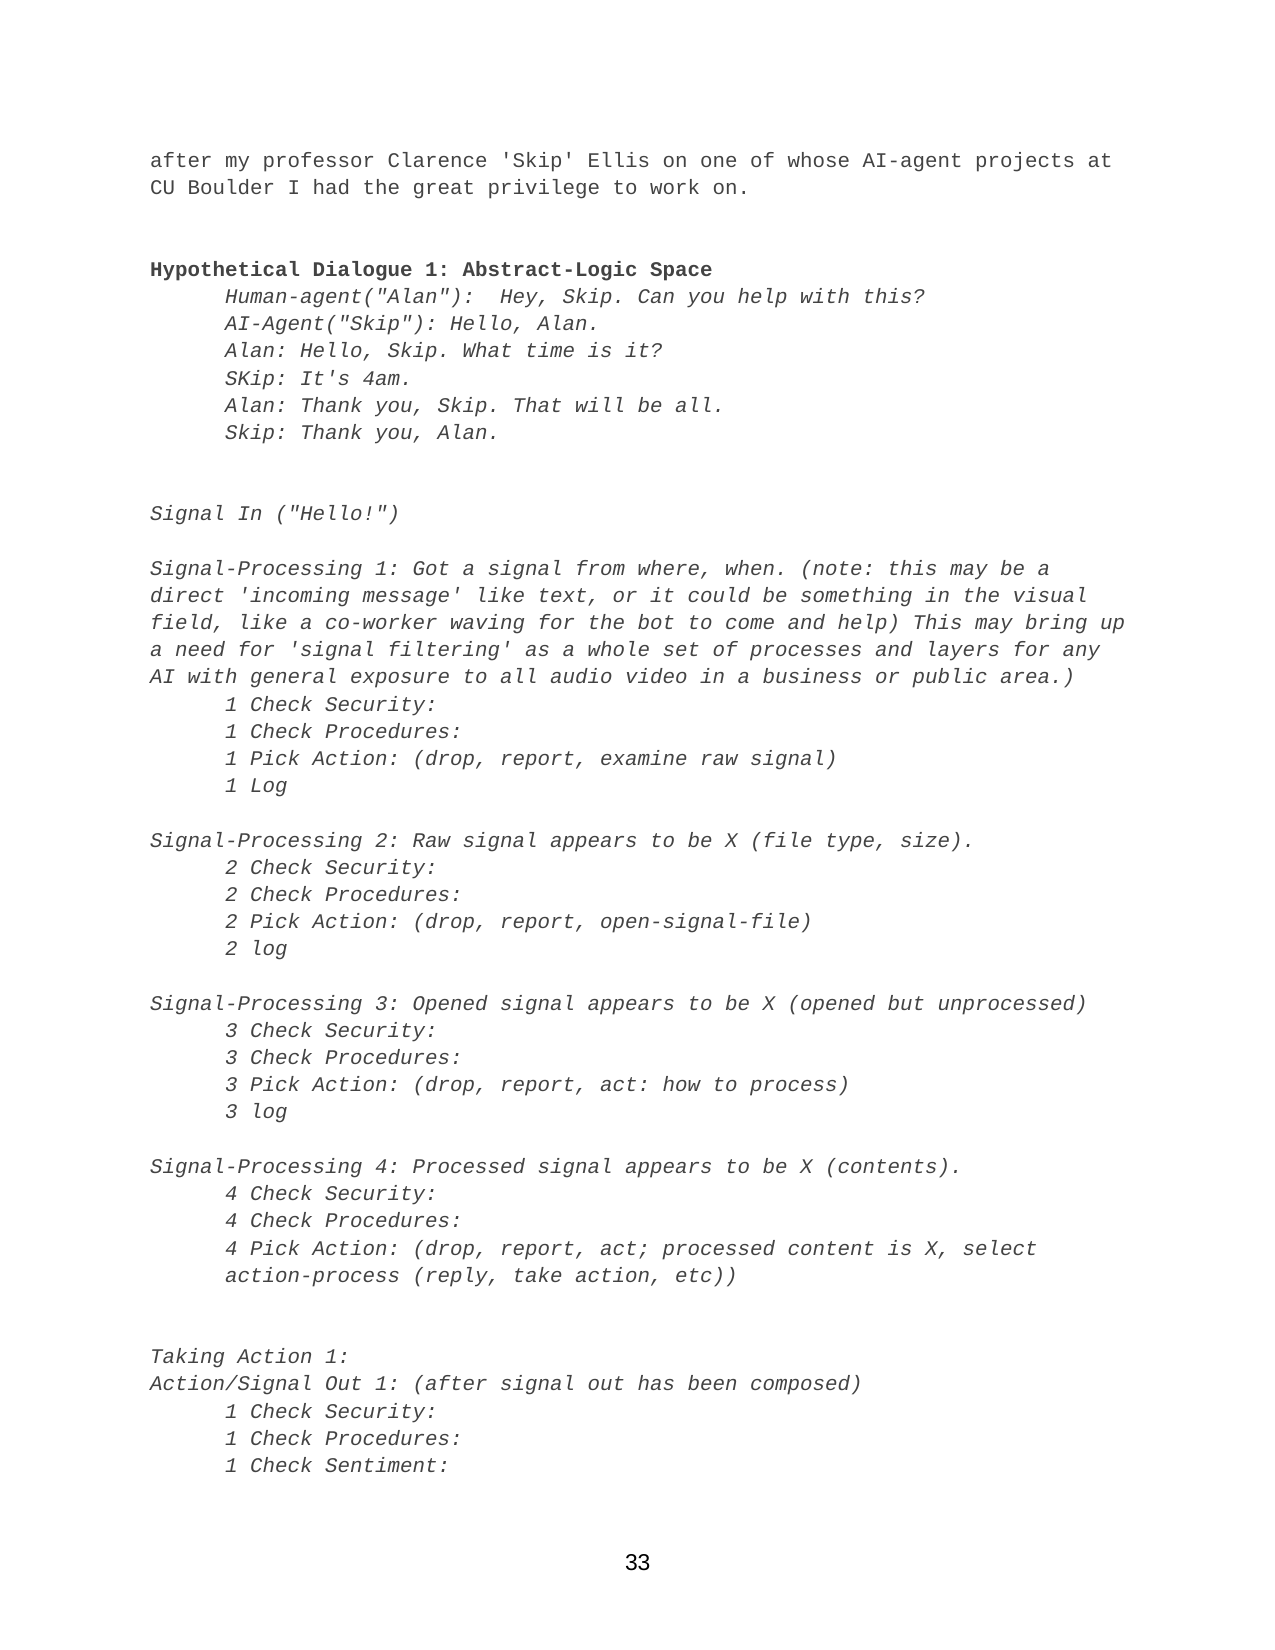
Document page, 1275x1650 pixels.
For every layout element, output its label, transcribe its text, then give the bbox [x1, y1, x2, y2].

text Human-agent("Alan"): Hey, Skip. Can you help with this? [225, 286, 1125, 309]
text Taking Action 1: [150, 1346, 1125, 1370]
text Hypothetical Dialogue 1: Abstract-Logic Space [150, 259, 1125, 282]
text 1 Log [225, 775, 1125, 799]
text Signal-Processing 1: Got a signal from where, when. (note: this may be a direct 'incoming message' like text, or it could be something in the visual field, like a co-worker waving for the bot to come and help) This may bring up a need for 'signal filtering' as a whole set of processes and layers for any AI with general exposure to all audio video in a business or public area.) [150, 558, 1125, 690]
text 1 Check Security: [150, 1401, 1125, 1424]
text Action/Signal Out 1: (after signal out has been composed) [150, 1373, 1125, 1397]
text Signal-Processing 2: Raw signal appears to be X (file type, size). [150, 830, 1125, 853]
text 2 Pick Action: (drop, report, open-signal-file) [225, 911, 1125, 935]
text 1 Check Procedures: [225, 721, 1125, 744]
text 3 Check Procedures: [225, 1047, 1125, 1071]
text 1 Pick Action: (drop, report, examine raw signal) [225, 748, 1125, 772]
text 1 Check Sentiment: [225, 1455, 1125, 1479]
text Alan: Hello, Skip. What time is it? [225, 340, 1125, 364]
text 4 Check Security: [225, 1183, 1125, 1207]
text Signal-Processing 3: Opened signal appears to be X (opened but unprocessed) [150, 993, 1125, 1016]
text 3 Pick Action: (drop, report, act: how to process) [225, 1074, 1125, 1098]
text 2 Check Security: [225, 857, 1125, 881]
text Skip: Thank you, Alan. [225, 422, 1125, 446]
text 4 Pick Action: (drop, report, act; processed content is X, select action-process (reply, take action, etc)) [225, 1237, 1125, 1288]
text 2 log [225, 938, 1125, 962]
text 4 Check Procedures: [225, 1210, 1125, 1234]
text Alan: Thank you, Skip. That will be all. [225, 395, 1125, 418]
text Signal-Processing 4: Processed signal appears to be X (contents). [150, 1156, 1125, 1179]
text SKip: It's 4am. [225, 367, 1125, 391]
text 2 Check Procedures: [225, 884, 1125, 908]
text Signal In ("Hello!") [150, 503, 1125, 527]
text 1 Check Security: [225, 694, 1125, 717]
text 3 log [225, 1102, 1125, 1125]
text after my professor Clarence 'Skip' Ellis on one of whose AI-agent projects at CU Boulder I had the great privilege to work on. [150, 150, 1125, 201]
text 3 Check Security: [225, 1020, 1125, 1044]
text AI-Agent("Skip"): Hello, Alan. [225, 313, 1125, 337]
text 1 Check Procedures: [225, 1428, 1125, 1451]
